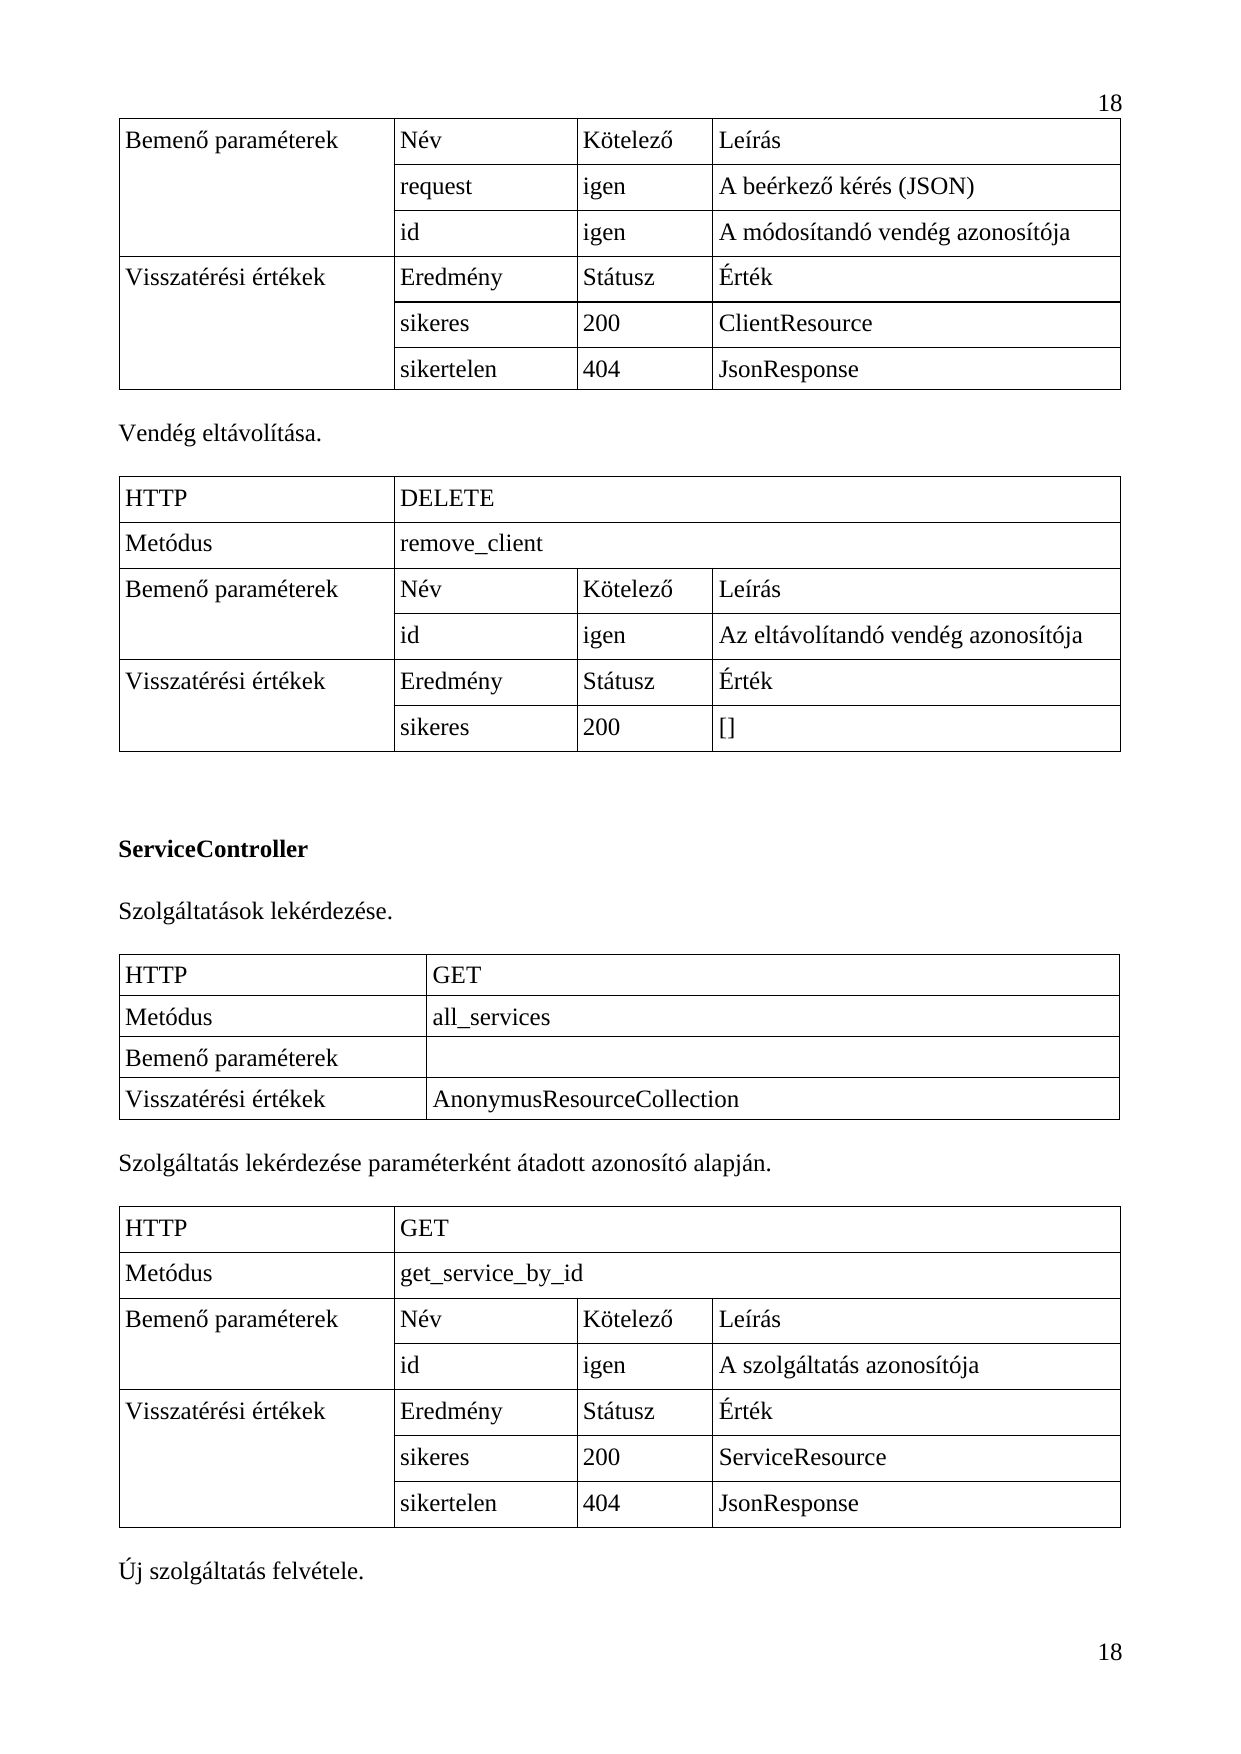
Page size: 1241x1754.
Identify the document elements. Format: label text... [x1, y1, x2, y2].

table_cell Leírás [713, 569, 1120, 613]
table_cell AnonymusResourceCollection [427, 1078, 1119, 1118]
table_cell A szolgáltatás azonosítója [713, 1344, 1120, 1389]
subtitle ServiceController [118, 834, 1122, 863]
table_cell request [395, 165, 577, 210]
table_cell Visszatérési értékek [120, 1078, 426, 1118]
table_cell id [395, 211, 577, 256]
table_cell Leírás [713, 1299, 1120, 1343]
table_cell [427, 1037, 1119, 1077]
table_cell 200 [578, 1436, 712, 1481]
table_cell [] [713, 706, 1120, 751]
table_cell A beérkező kérés (JSON) [713, 165, 1120, 210]
table_cell Metódus [120, 1253, 394, 1297]
table_cell Név [395, 119, 577, 164]
table_cell Az eltávolítandó vendég azonosítója [713, 614, 1120, 659]
table_cell all_services [427, 996, 1119, 1036]
table_cell Név [395, 1299, 577, 1343]
table_cell Bemenő paraméterek [120, 1299, 394, 1389]
table_cell Kötelező [578, 569, 712, 613]
table_cell 200 [578, 706, 712, 751]
table_cell Eredmény [395, 660, 577, 705]
table_cell igen [578, 165, 712, 210]
text Szolgáltatások lekérdezése. [118, 896, 1122, 925]
table_cell Érték [713, 660, 1120, 705]
text Új szolgáltatás felvétele. [118, 1556, 1122, 1585]
text Szolgáltatás lekérdezése paraméterként átadott azonosító alapján. [118, 1148, 1122, 1177]
table_cell Bemenő paraméterek [120, 569, 394, 659]
table_header HTTP [120, 1207, 394, 1252]
table_cell igen [578, 614, 712, 659]
table_header GET [427, 955, 1119, 995]
table_cell Kötelező [578, 119, 712, 164]
table_cell id [395, 614, 577, 659]
table_cell Státusz [578, 257, 712, 301]
table_cell Visszatérési értékek [120, 1390, 394, 1527]
text Vendég eltávolítása. [118, 418, 1122, 447]
table_cell sikertelen [395, 348, 577, 388]
table_cell sikeres [395, 1436, 577, 1481]
table_cell id [395, 1344, 577, 1389]
table_cell Érték [713, 257, 1120, 301]
table_cell sikertelen [395, 1482, 577, 1527]
table_cell JsonResponse [713, 348, 1120, 388]
table_cell Metódus [120, 996, 426, 1036]
table_cell Név [395, 569, 577, 613]
table_cell Érték [713, 1390, 1120, 1435]
table_cell Visszatérési értékek [120, 660, 394, 751]
table_cell igen [578, 1344, 712, 1389]
table_cell Bemenő paraméterek [120, 1037, 426, 1077]
table_header HTTP [120, 477, 394, 522]
table_cell ClientResource [713, 303, 1120, 347]
table_header GET [395, 1207, 1120, 1252]
table_cell remove_client [395, 523, 1120, 567]
table_cell Eredmény [395, 1390, 577, 1435]
table_cell Kötelező [578, 1299, 712, 1343]
table_cell Eredmény [395, 257, 577, 301]
table_cell sikeres [395, 303, 577, 347]
table_cell 404 [578, 348, 712, 388]
table_cell Státusz [578, 660, 712, 705]
table_cell Státusz [578, 1390, 712, 1435]
table_cell ServiceResource [713, 1436, 1120, 1481]
table_cell 200 [578, 303, 712, 347]
table_cell Leírás [713, 119, 1120, 164]
table_cell sikeres [395, 706, 577, 751]
table_cell A módosítandó vendég azonosítója [713, 211, 1120, 256]
table_cell Metódus [120, 523, 394, 567]
table_cell igen [578, 211, 712, 256]
table_header DELETE [395, 477, 1120, 522]
table_cell Bemenő paraméterek [120, 119, 394, 256]
table_cell get_service_by_id [395, 1253, 1120, 1297]
table_cell 404 [578, 1482, 712, 1527]
table_cell JsonResponse [713, 1482, 1120, 1527]
table_cell Visszatérési értékek [120, 257, 394, 388]
table_header HTTP [120, 955, 426, 995]
